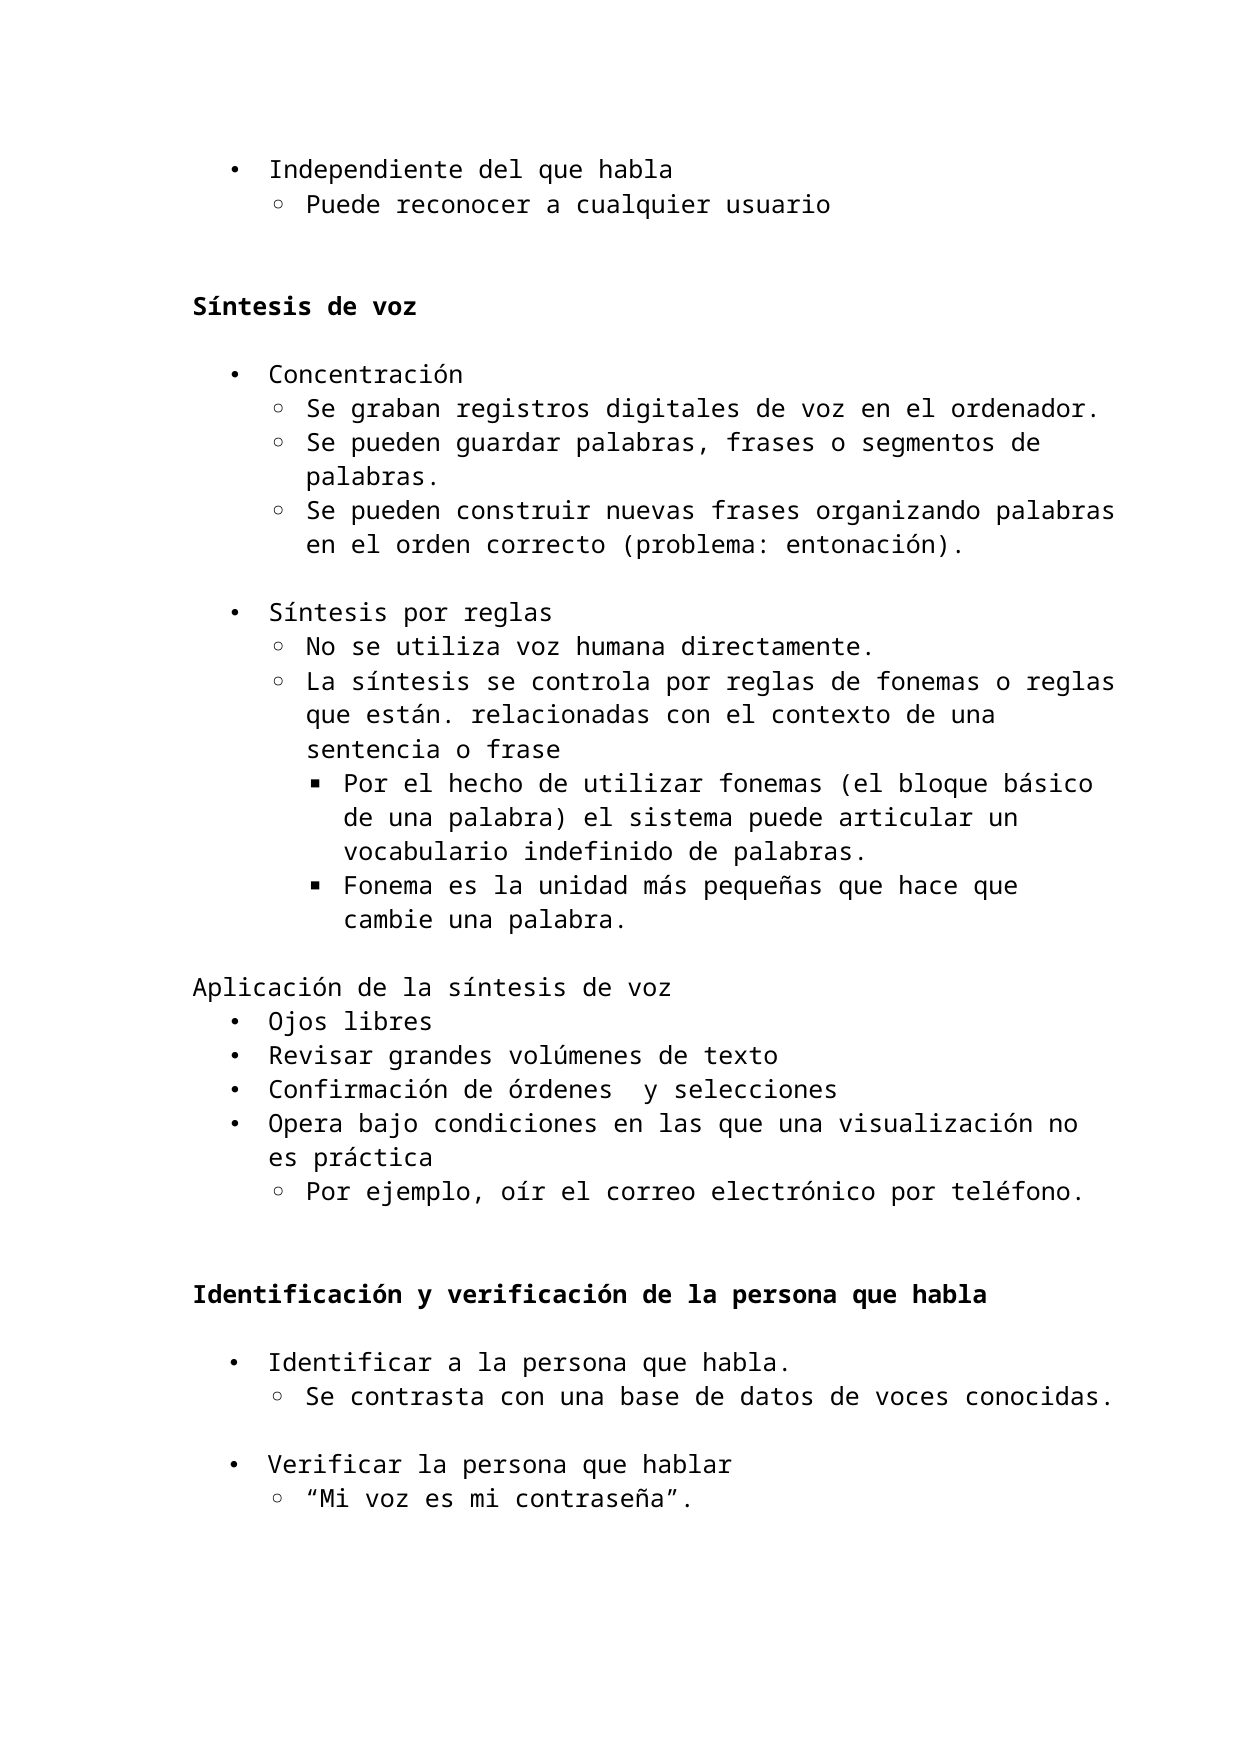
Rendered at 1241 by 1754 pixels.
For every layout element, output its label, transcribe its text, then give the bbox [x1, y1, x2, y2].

list La síntesis se controla por reglas de fonemas o reglas que están. relacionadas con el contexto de una sentencia o frase [268, 663, 1122, 765]
list “Mi voz es mi contraseña”. [267, 1481, 1122, 1515]
text Aplicación de la síntesis de voz [118, 970, 1122, 1004]
text Identificación y verificación de la persona que habla [118, 1276, 1122, 1310]
list Por el hecho de utilizar fonemas (el bloque básico de una palabra) el sistema puede articular un vocabulario indefinido de palabras. [306, 765, 1122, 867]
list Fonema es la unidad más pequeñas que hace que cambie una palabra. [306, 867, 1122, 936]
list Se graban registros digitales de voz en el ordenador. [268, 391, 1122, 425]
list Se contrasta con una base de datos de voces conocidas. [267, 1378, 1122, 1412]
list Independiente del que habla [231, 152, 1122, 186]
list Síntesis por reglas [231, 595, 1122, 629]
list Ojos libres [231, 1004, 1122, 1038]
list Concentración [231, 357, 1122, 391]
list Identificar a la persona que habla. [229, 1344, 1122, 1378]
list Por ejemplo, oír el correo electrónico por teléfono. [268, 1174, 1122, 1208]
text Síntesis de voz [118, 288, 1122, 322]
list Revisar grandes volúmenes de texto [231, 1038, 1122, 1072]
list Se pueden construir nuevas frases organizando palabras en el orden correcto (problema: entonación). [268, 493, 1122, 561]
list Puede reconocer a cualquier usuario [268, 186, 1122, 220]
list Se pueden guardar palabras, frases o segmentos de palabras. [268, 425, 1122, 493]
list Opera bajo condiciones en las que una visualización no es práctica [231, 1106, 1122, 1174]
list Confirmación de órdenes y selecciones [231, 1072, 1122, 1106]
list No se utiliza voz humana directamente. [268, 629, 1122, 663]
list Verificar la persona que hablar [229, 1447, 1122, 1481]
